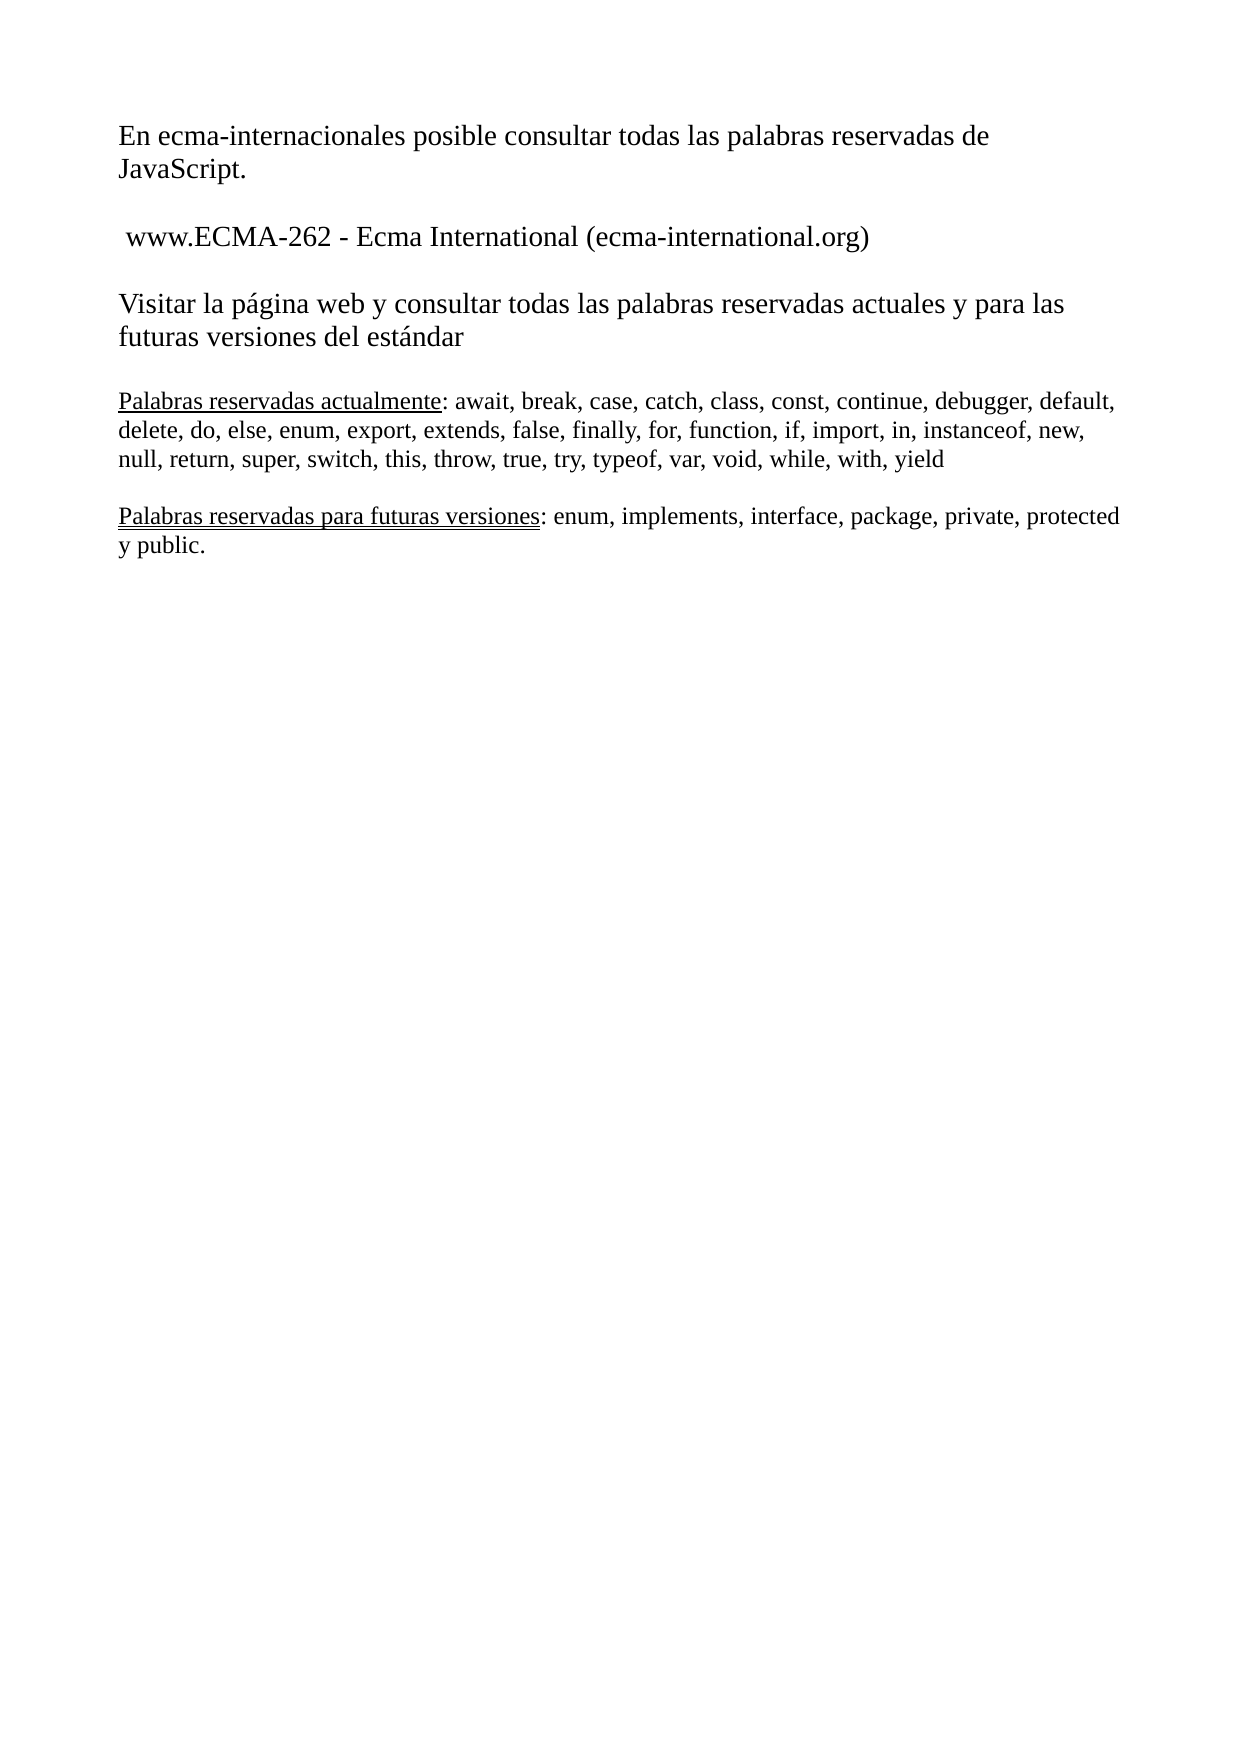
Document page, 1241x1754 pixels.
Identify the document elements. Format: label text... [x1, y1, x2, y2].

text Visitar la página web y consultar todas las palabras reservadas actuales y para las futuras versiones del estándar [118, 286, 1122, 353]
text Palabras reservadas para futuras versiones: enum, implements, interface, package, private, protected y public. [118, 501, 1122, 559]
text Palabras reservadas actualmente: await, break, case, catch, class, const, continue, debugger, default, delete, do, else, enum, export, extends, false, finally, for, function, if, import, in, instanceof, new, null, return, super, switch, this, throw, true, try, typeof, var, void, while, with, yield [118, 386, 1122, 473]
text www.ECMA-262 - Ecma International (ecma-international.org) [118, 219, 1122, 252]
text En ecma-internacionales posible consultar todas las palabras reservadas de JavaScript. [118, 118, 1122, 185]
